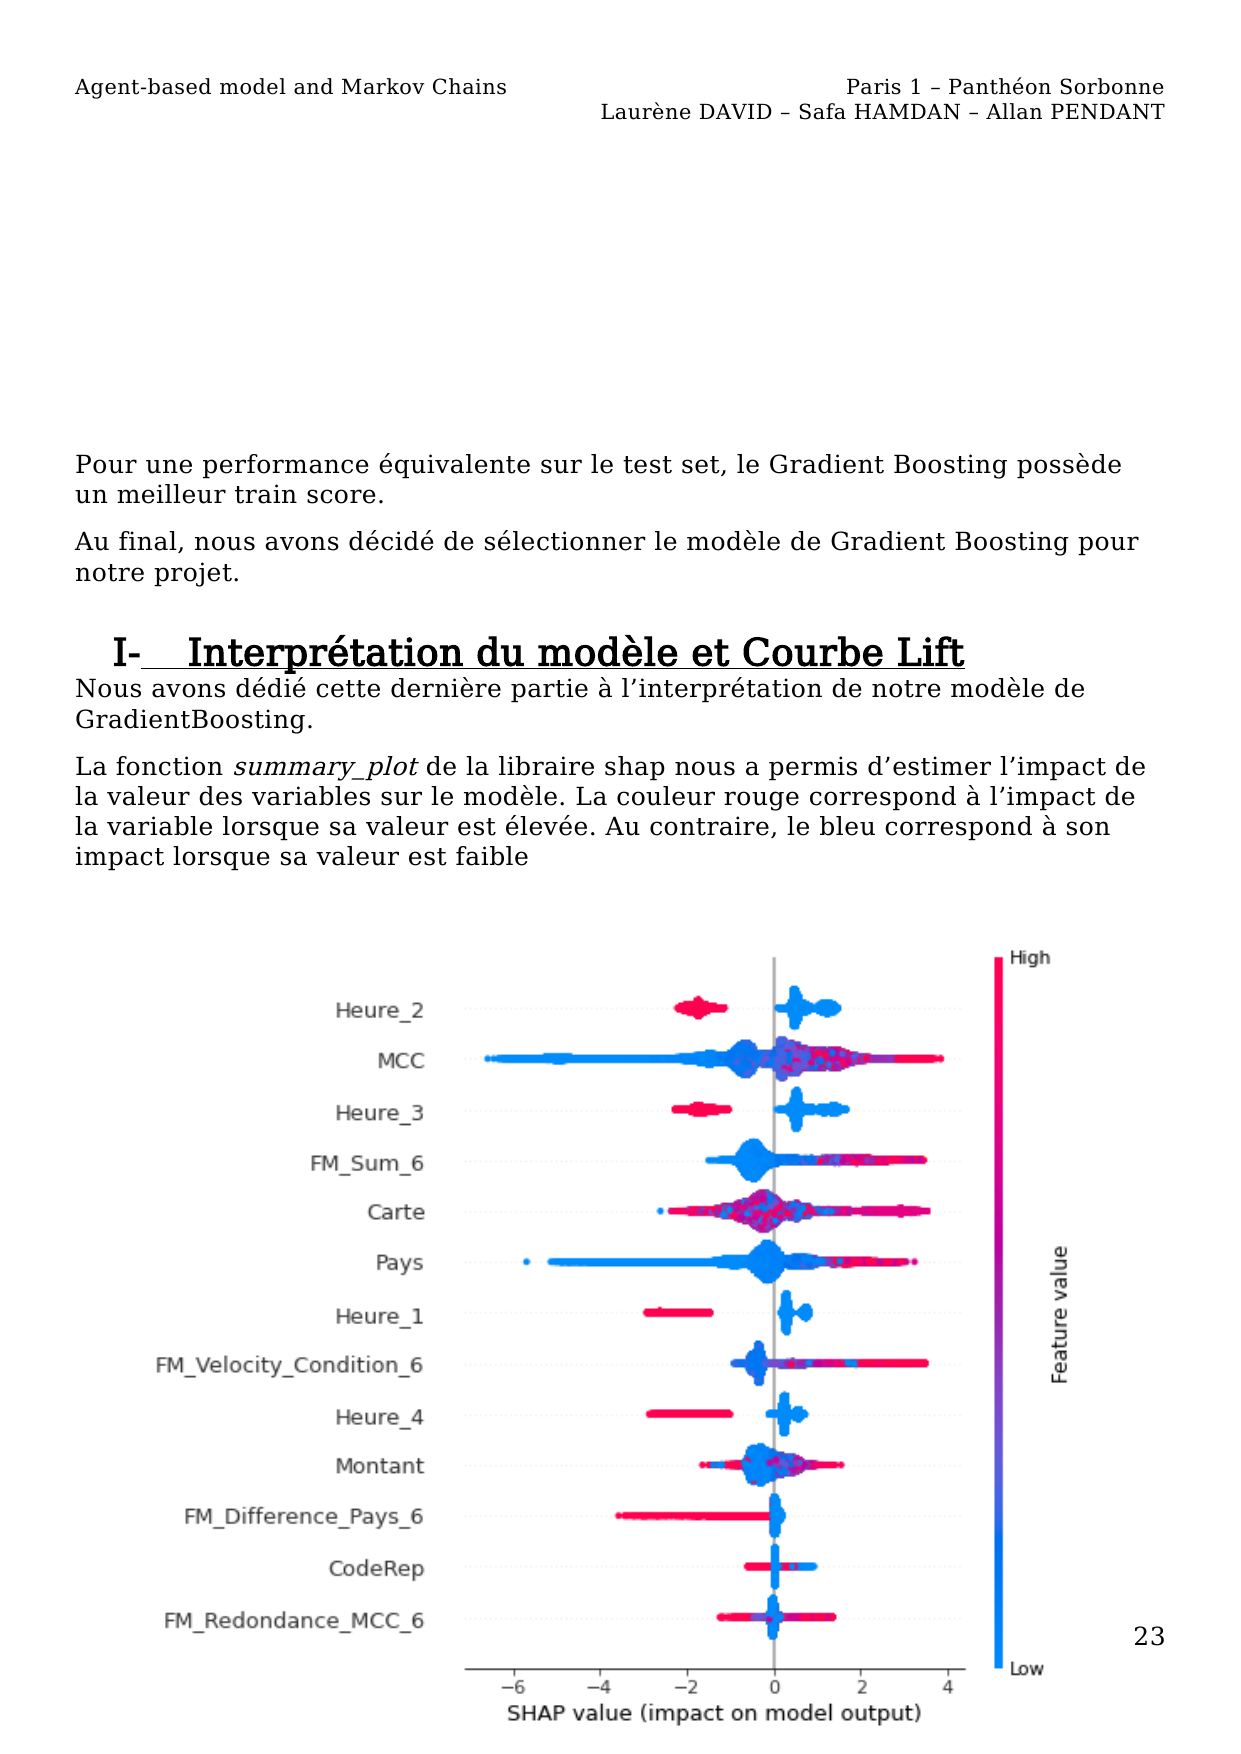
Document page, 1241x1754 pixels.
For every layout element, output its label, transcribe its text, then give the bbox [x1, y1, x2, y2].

list Interprétation du modèle et Courbe Lift [112, 628, 1165, 673]
text La fonction summary_plot de la libraire shap nous a permis d’estimer l’impact de la valeur des variables sur le modèle. La couleur rouge correspond à l’impact de la variable lorsque sa valeur est élevée. Au contraire, le bleu correspond à son impact lorsque sa valeur est faible [75, 750, 1165, 871]
text Au final, nous avons décidé de sélectionner le modèle de Gradient Boosting pour notre projet. [75, 526, 1165, 586]
text Pour une performance équivalente sur le test set, le Gradient Boosting possède un meilleur train score. [75, 449, 1165, 509]
text Nous avons dédié cette dernière partie à l’interprétation de notre modèle de GradientBoosting. [75, 673, 1165, 733]
